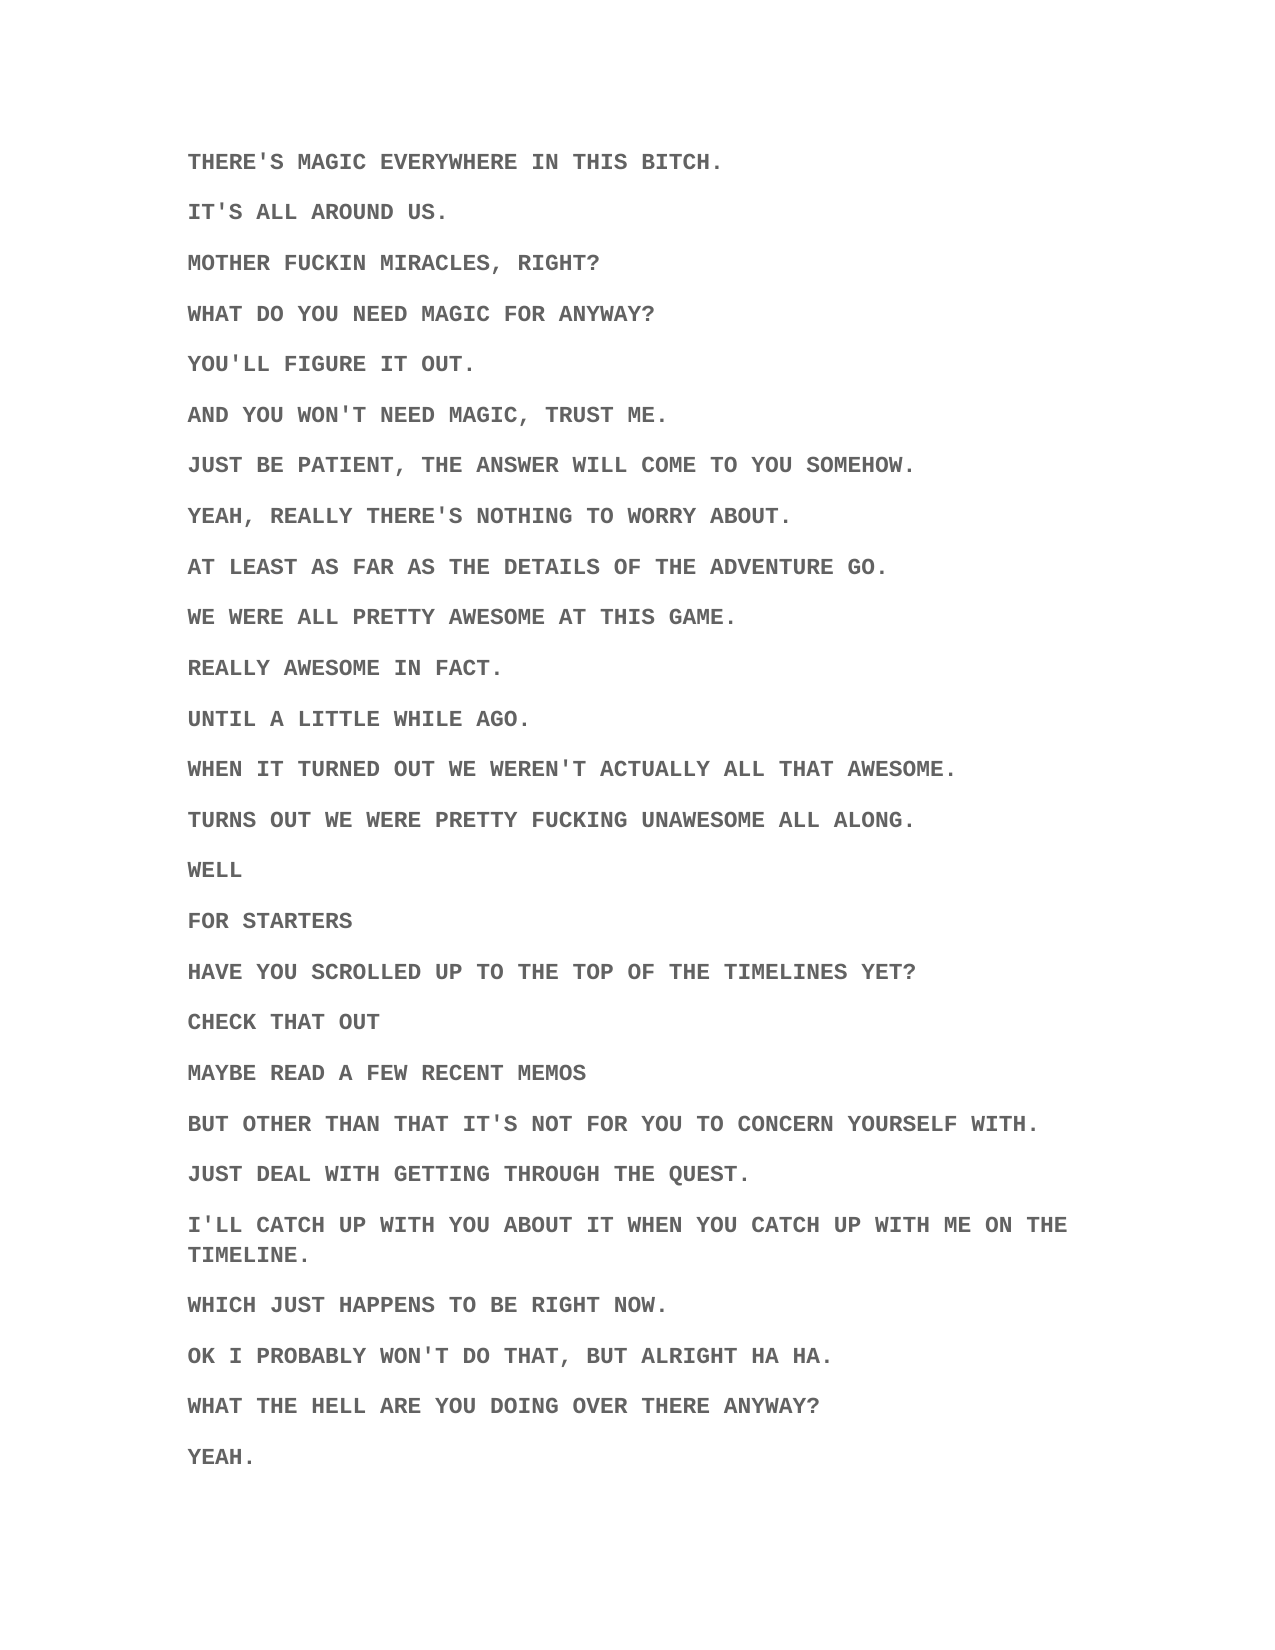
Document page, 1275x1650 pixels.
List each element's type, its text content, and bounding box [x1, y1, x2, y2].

text UNTIL A LITTLE WHILE AGO. [187, 707, 1087, 733]
text OK I PROBABLY WON'T DO THAT, BUT ALRIGHT HA HA. [187, 1344, 1087, 1370]
text CHECK THAT OUT [187, 1011, 1087, 1037]
text WHAT DO YOU NEED MAGIC FOR ANYWAY? [187, 302, 1087, 328]
text YEAH. [187, 1445, 1087, 1471]
text TURNS OUT WE WERE PRETTY FUCKING UNAWESOME ALL ALONG. [187, 808, 1087, 834]
text WELL [187, 859, 1087, 885]
text YOU'LL FIGURE IT OUT. [187, 352, 1087, 378]
text AND YOU WON'T NEED MAGIC, TRUST ME. [187, 403, 1087, 429]
text BUT OTHER THAN THAT IT'S NOT FOR YOU TO CONCERN YOURSELF WITH. [187, 1112, 1087, 1138]
text WHICH JUST HAPPENS TO BE RIGHT NOW. [187, 1293, 1087, 1319]
text JUST BE PATIENT, THE ANSWER WILL COME TO YOU SOMEHOW. [187, 454, 1087, 480]
text WHAT THE HELL ARE YOU DOING OVER THERE ANYWAY? [187, 1395, 1087, 1421]
text I'LL CATCH UP WITH YOU ABOUT IT WHEN YOU CATCH UP WITH ME ON THE TIMELINE. [187, 1213, 1087, 1269]
text MAYBE READ A FEW RECENT MEMOS [187, 1061, 1087, 1087]
text AT LEAST AS FAR AS THE DETAILS OF THE ADVENTURE GO. [187, 555, 1087, 581]
text WHEN IT TURNED OUT WE WEREN'T ACTUALLY ALL THAT AWESOME. [187, 757, 1087, 783]
text YEAH, REALLY THERE'S NOTHING TO WORRY ABOUT. [187, 504, 1087, 530]
text FOR STARTERS [187, 909, 1087, 935]
text HAVE YOU SCROLLED UP TO THE TOP OF THE TIMELINES YET? [187, 960, 1087, 986]
text MOTHER FUCKIN MIRACLES, RIGHT? [187, 251, 1087, 277]
text THERE'S MAGIC EVERYWHERE IN THIS BITCH. [187, 150, 1087, 176]
text IT'S ALL AROUND US. [187, 201, 1087, 227]
text WE WERE ALL PRETTY AWESOME AT THIS GAME. [187, 606, 1087, 632]
text JUST DEAL WITH GETTING THROUGH THE QUEST. [187, 1162, 1087, 1188]
text REALLY AWESOME IN FACT. [187, 656, 1087, 682]
